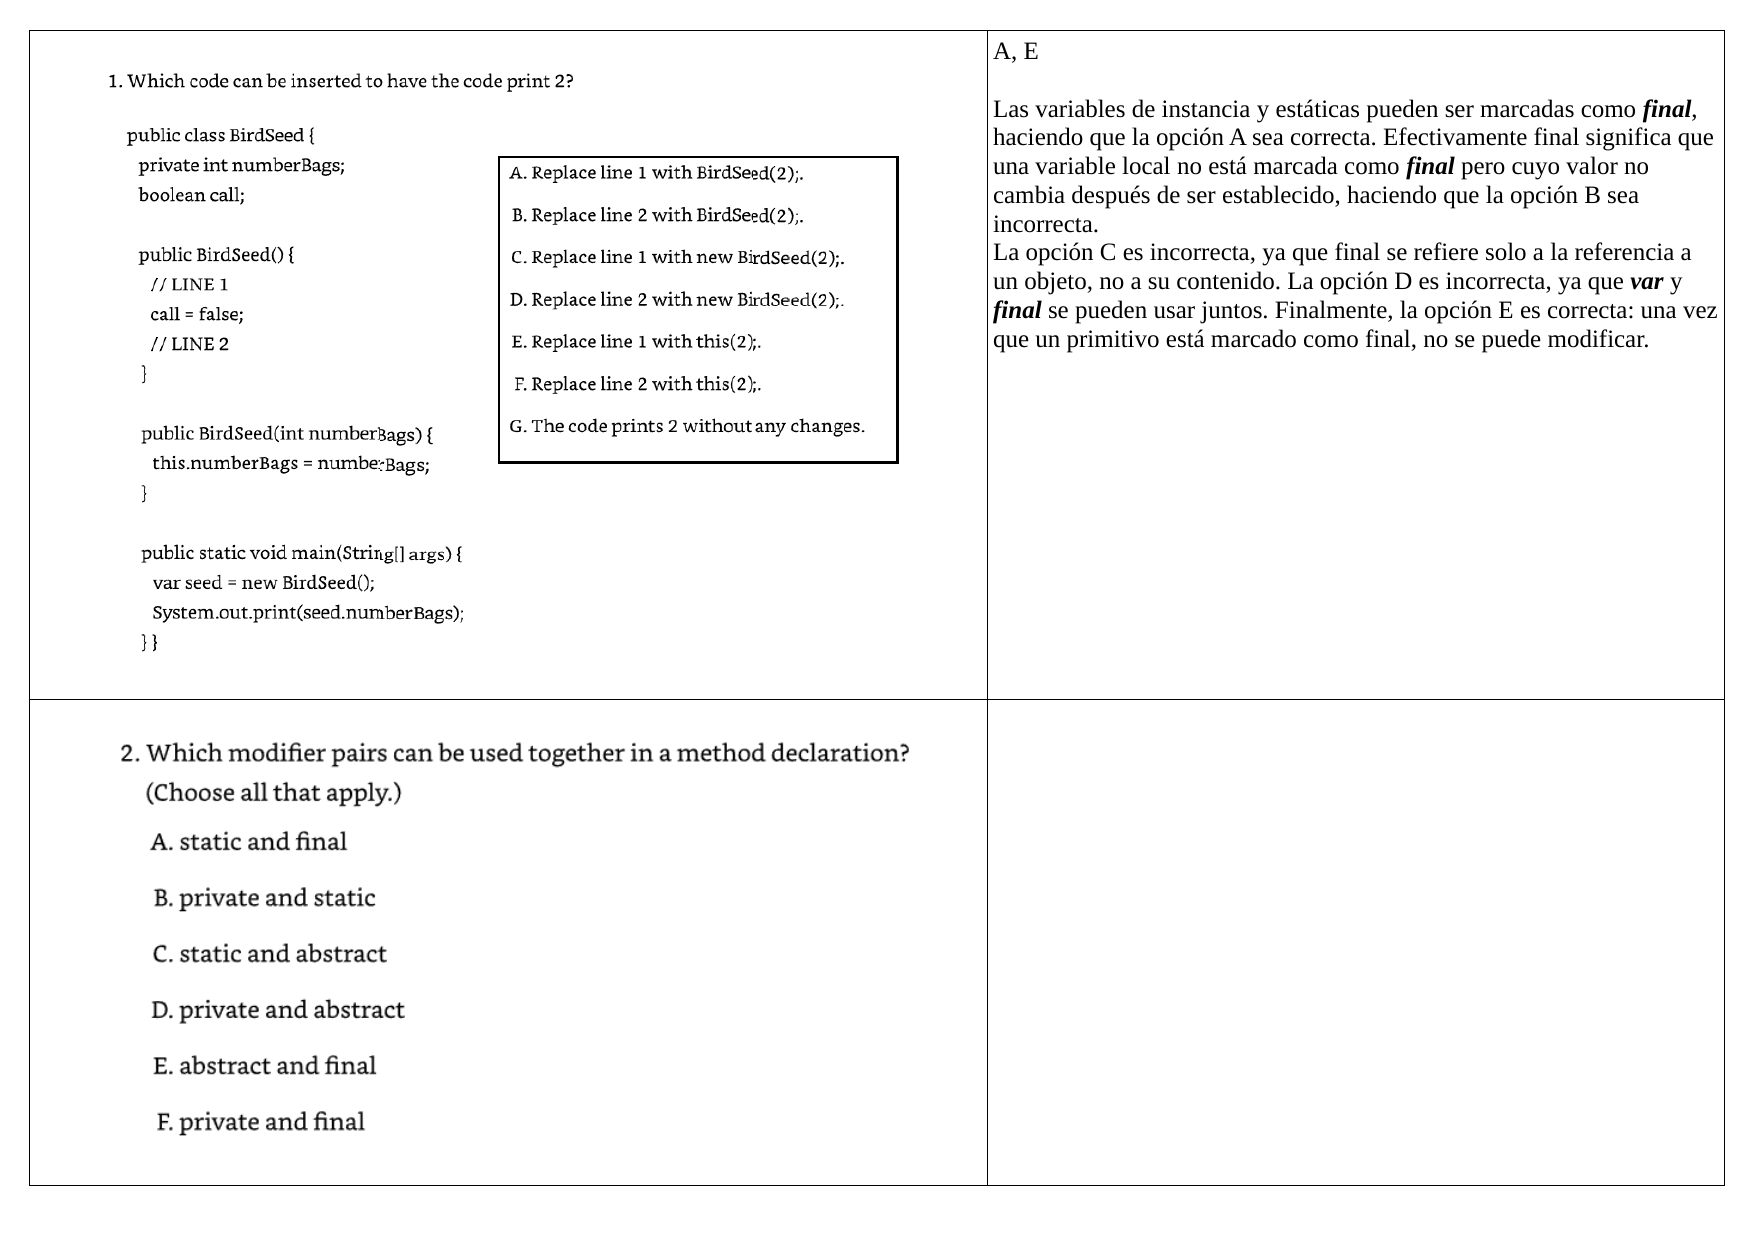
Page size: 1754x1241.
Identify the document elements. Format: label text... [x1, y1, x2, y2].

picture [98, 65, 919, 665]
table_header [30, 31, 987, 699]
table_header A, E Las variables de instancia y estáticas pueden ser marcadas como final, haciendo que la opción A sea correcta. Efectivamente final significa que una variable local no está marcada como final pero cuyo valor no cambia después de ser establecido, haciendo que la opción B sea incorrecta. La opción C es incorrecta, ya que final se refiere solo a la referencia a un objeto, no a su contenido. La opción D es incorrecta, ya que var y final se pueden usar juntos. Finalmente, la opción E es correcta: una vez que un primitivo está marcado como final, no se puede modificar. [988, 31, 1724, 699]
table_cell [988, 700, 1724, 1185]
picture [101, 734, 916, 1151]
table_cell [30, 700, 987, 1185]
